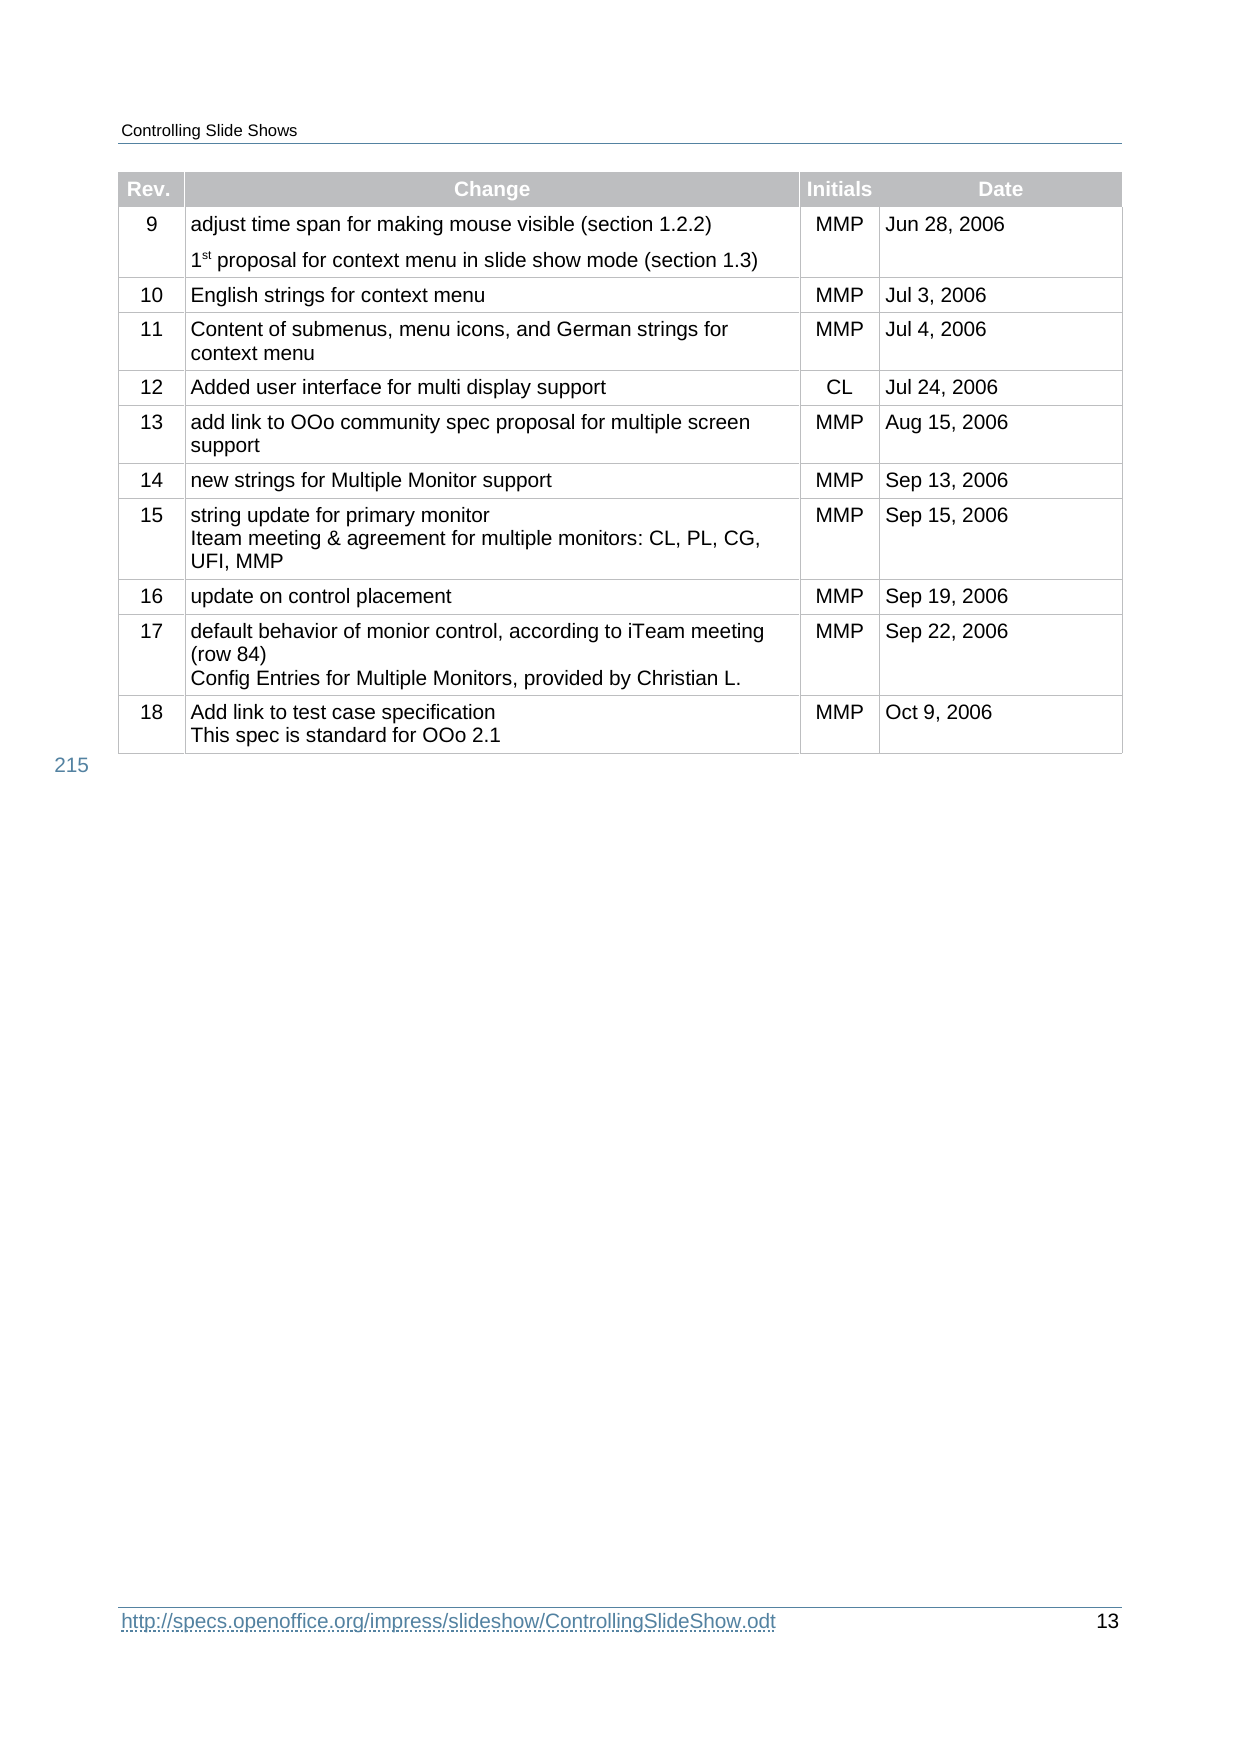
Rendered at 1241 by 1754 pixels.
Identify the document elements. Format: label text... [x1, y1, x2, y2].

table_cell MMP [801, 278, 879, 312]
table_cell Sep 19, 2006 [880, 580, 1122, 614]
table_cell 10 [119, 278, 184, 312]
table_cell update on control placement [186, 580, 799, 614]
table_cell add link to OOo community spec proposal for multiple screen support [186, 406, 799, 463]
table_cell 16 [119, 580, 184, 614]
table_cell Sep 22, 2006 [880, 615, 1122, 695]
table_cell Jun 28, 2006 [880, 207, 1122, 277]
table_cell Content of submenus, menu icons, and German strings for context menu [186, 313, 799, 370]
table_cell Added user interface for multi display support [186, 371, 799, 405]
table_cell 15 [119, 499, 184, 579]
table_cell MMP [801, 499, 879, 579]
table_cell 17 [119, 615, 184, 695]
table_cell MMP [801, 615, 879, 695]
table_cell 12 [119, 371, 184, 405]
table_header Initials [800, 172, 879, 207]
table_cell 18 [119, 696, 184, 753]
table_header Rev. [118, 172, 184, 207]
table_cell new strings for Multiple Monitor support [186, 464, 799, 498]
table_cell 14 [119, 464, 184, 498]
table_cell CL [801, 371, 879, 405]
table_cell MMP [801, 313, 879, 370]
table_cell MMP [801, 696, 879, 753]
table_cell MMP [801, 406, 879, 463]
table_header Date [879, 172, 1122, 207]
table_cell 13 [119, 406, 184, 463]
table_cell English strings for context menu [186, 278, 799, 312]
table_cell Sep 13, 2006 [880, 464, 1122, 498]
table_cell Add link to test case specification This spec is standard for OOo 2.1 [186, 696, 799, 753]
table_cell string update for primary monitor Iteam meeting & agreement for multiple monitors: CL, PL, CG, UFI, MMP [186, 499, 799, 579]
table_cell MMP [801, 580, 879, 614]
table_cell MMP [801, 207, 879, 277]
table_cell adjust time span for making mouse visible (section 1.2.2) 1st proposal for context menu in slide show mode (section 1.3) [186, 207, 799, 277]
table_cell Jul 4, 2006 [880, 313, 1122, 370]
table_cell 9 [119, 207, 184, 277]
table_cell Sep 15, 2006 [880, 499, 1122, 579]
table_cell Aug 15, 2006 [880, 406, 1122, 463]
table_cell Jul 3, 2006 [880, 278, 1122, 312]
table_cell 11 [119, 313, 184, 370]
table_cell Jul 24, 2006 [880, 371, 1122, 405]
table_header Change [185, 172, 799, 207]
table_cell default behavior of monior control, according to iTeam meeting (row 84) Config Entries for Multiple Monitors, provided by Christian L. [186, 615, 799, 695]
table_cell MMP [801, 464, 879, 498]
table_cell Oct 9, 2006 [880, 696, 1122, 753]
